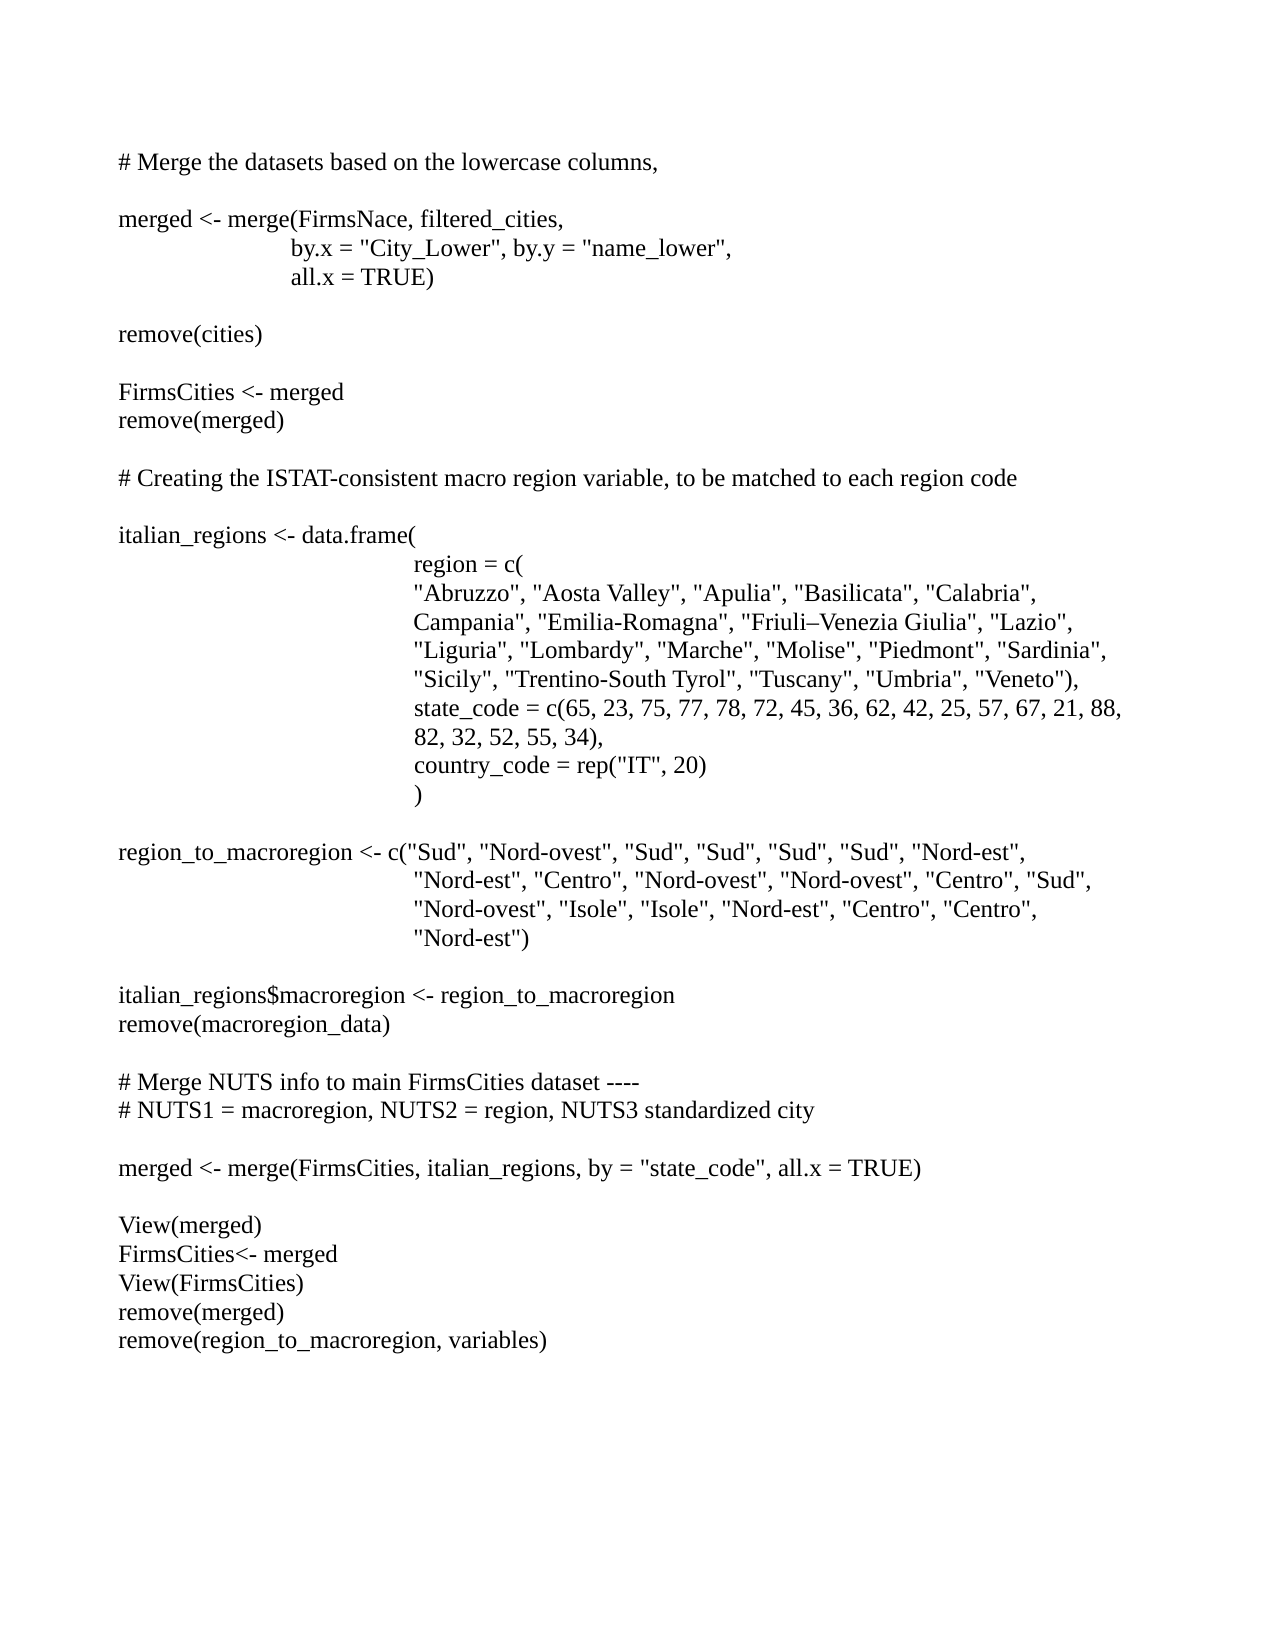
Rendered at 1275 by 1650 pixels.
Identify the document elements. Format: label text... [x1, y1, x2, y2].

text # NUTS1 = macroregion, NUTS2 = region, NUTS3 standardized city [118, 1096, 1157, 1124]
text FirmsCities <- merged [118, 377, 1157, 406]
text "Nord-ovest", "Isole", "Isole", "Nord-est", "Centro", "Centro", [339, 894, 1157, 923]
text by.x = "City_Lower", by.y = "name_lower", [266, 233, 1157, 262]
text remove(merged) [118, 1297, 1157, 1326]
text "Abruzzo", "Aosta Valley", "Apulia", "Basilicata", "Calabria", Campania", "Emilia-Romagna", "Friuli–Venezia Giulia", "Lazio", "Liguria", "Lombardy", "Marche", "Molise", "Piedmont", "Sardinia", "Sicily", "Trentino-South Tyrol", "Tuscany", "Umbria", "Veneto"), [413, 578, 1157, 693]
text # Creating the ISTAT-consistent macro region variable, to be matched to each region code [118, 463, 1157, 492]
text italian_regions$macroregion <- region_to_macroregion [118, 981, 1157, 1009]
text ) [414, 779, 1157, 808]
text country_code = rep("IT", 20) [414, 751, 1157, 779]
text merged <- merge(FirmsCities, italian_regions, by = "state_code", all.x = TRUE) [118, 1153, 1157, 1182]
text "Nord-est") [339, 923, 1157, 952]
text remove(macroregion_data) [118, 1009, 1157, 1038]
text region_to_macroregion <- c("Sud", "Nord-ovest", "Sud", "Sud", "Sud", "Sud", "Nord-est", [118, 837, 1157, 866]
text remove(merged) [118, 406, 1157, 434]
text italian_regions <- data.frame( [118, 521, 1157, 549]
text "Nord-est", "Centro", "Nord-ovest", "Nord-ovest", "Centro", "Sud", [339, 866, 1157, 894]
text View(FirmsCities) [118, 1268, 1157, 1297]
text FirmsCities<- merged [118, 1239, 1157, 1268]
text state_code = c(65, 23, 75, 77, 78, 72, 45, 36, 62, 42, 25, 57, 67, 21, 88, 82, 32, 52, 55, 34), [414, 693, 1157, 751]
text all.x = TRUE) [266, 262, 1157, 291]
text remove(cities) [118, 319, 1157, 348]
text remove(region_to_macroregion, variables) [118, 1326, 1157, 1354]
text # Merge NUTS info to main FirmsCities dataset ---- [118, 1067, 1157, 1096]
text merged <- merge(FirmsNace, filtered_cities, [118, 204, 1157, 233]
text region = c( [118, 549, 1157, 578]
text # Merge the datasets based on the lowercase columns, [118, 147, 1157, 176]
text View(merged) [118, 1211, 1157, 1239]
